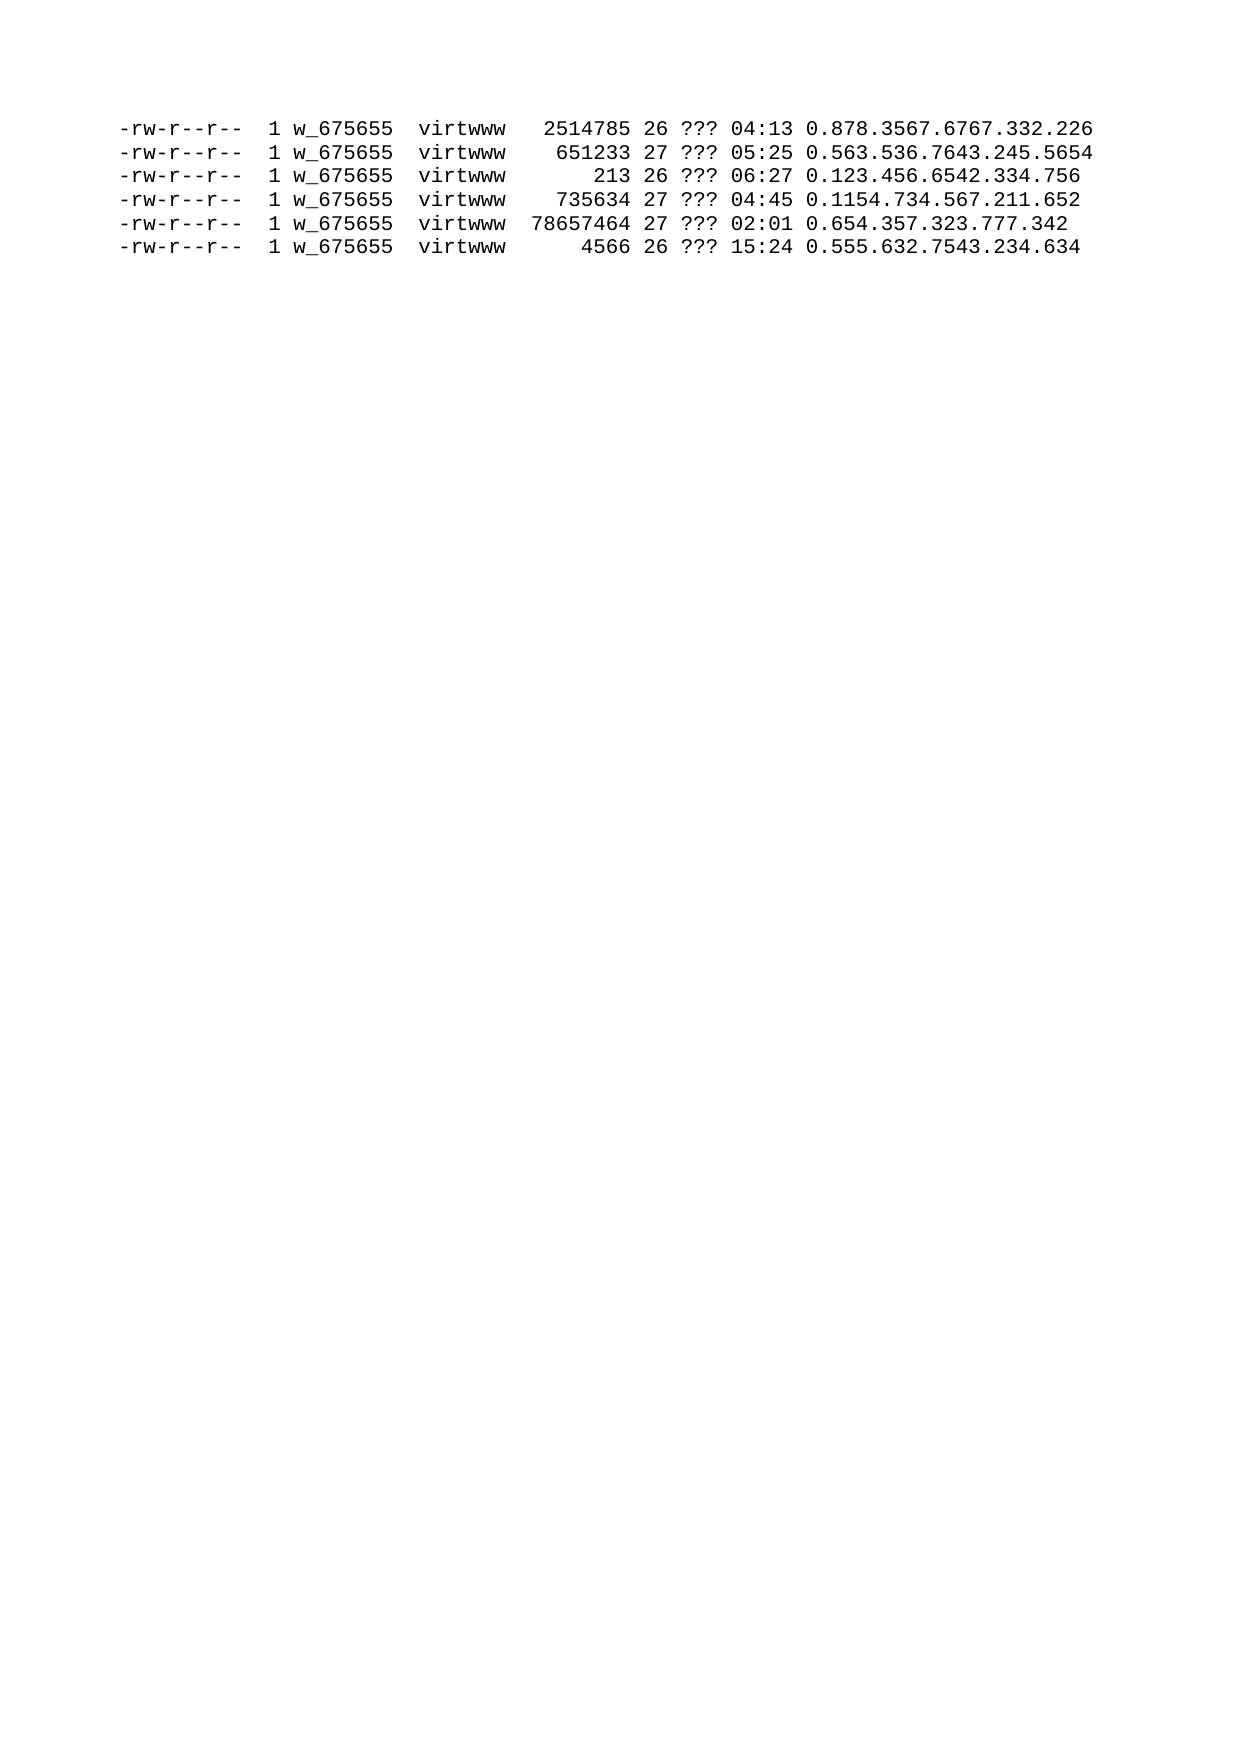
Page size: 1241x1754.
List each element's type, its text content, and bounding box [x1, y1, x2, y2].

text -rw-r--r-- 1 w_675655 virtwww 4566 26 ??? 15:24 0.555.632.7543.234.634 [118, 236, 1122, 260]
text -rw-r--r-- 1 w_675655 virtwww 735634 27 ??? 04:45 0.1154.734.567.211.652 [118, 189, 1122, 213]
text -rw-r--r-- 1 w_675655 virtwww 213 26 ??? 06:27 0.123.456.6542.334.756 [118, 165, 1122, 189]
text -rw-r--r-- 1 w_675655 virtwww 78657464 27 ??? 02:01 0.654.357.323.777.342 [118, 213, 1122, 236]
text -rw-r--r-- 1 w_675655 virtwww 2514785 26 ??? 04:13 0.878.3567.6767.332.226 [118, 118, 1122, 142]
text -rw-r--r-- 1 w_675655 virtwww 651233 27 ??? 05:25 0.563.536.7643.245.5654 [118, 142, 1122, 165]
